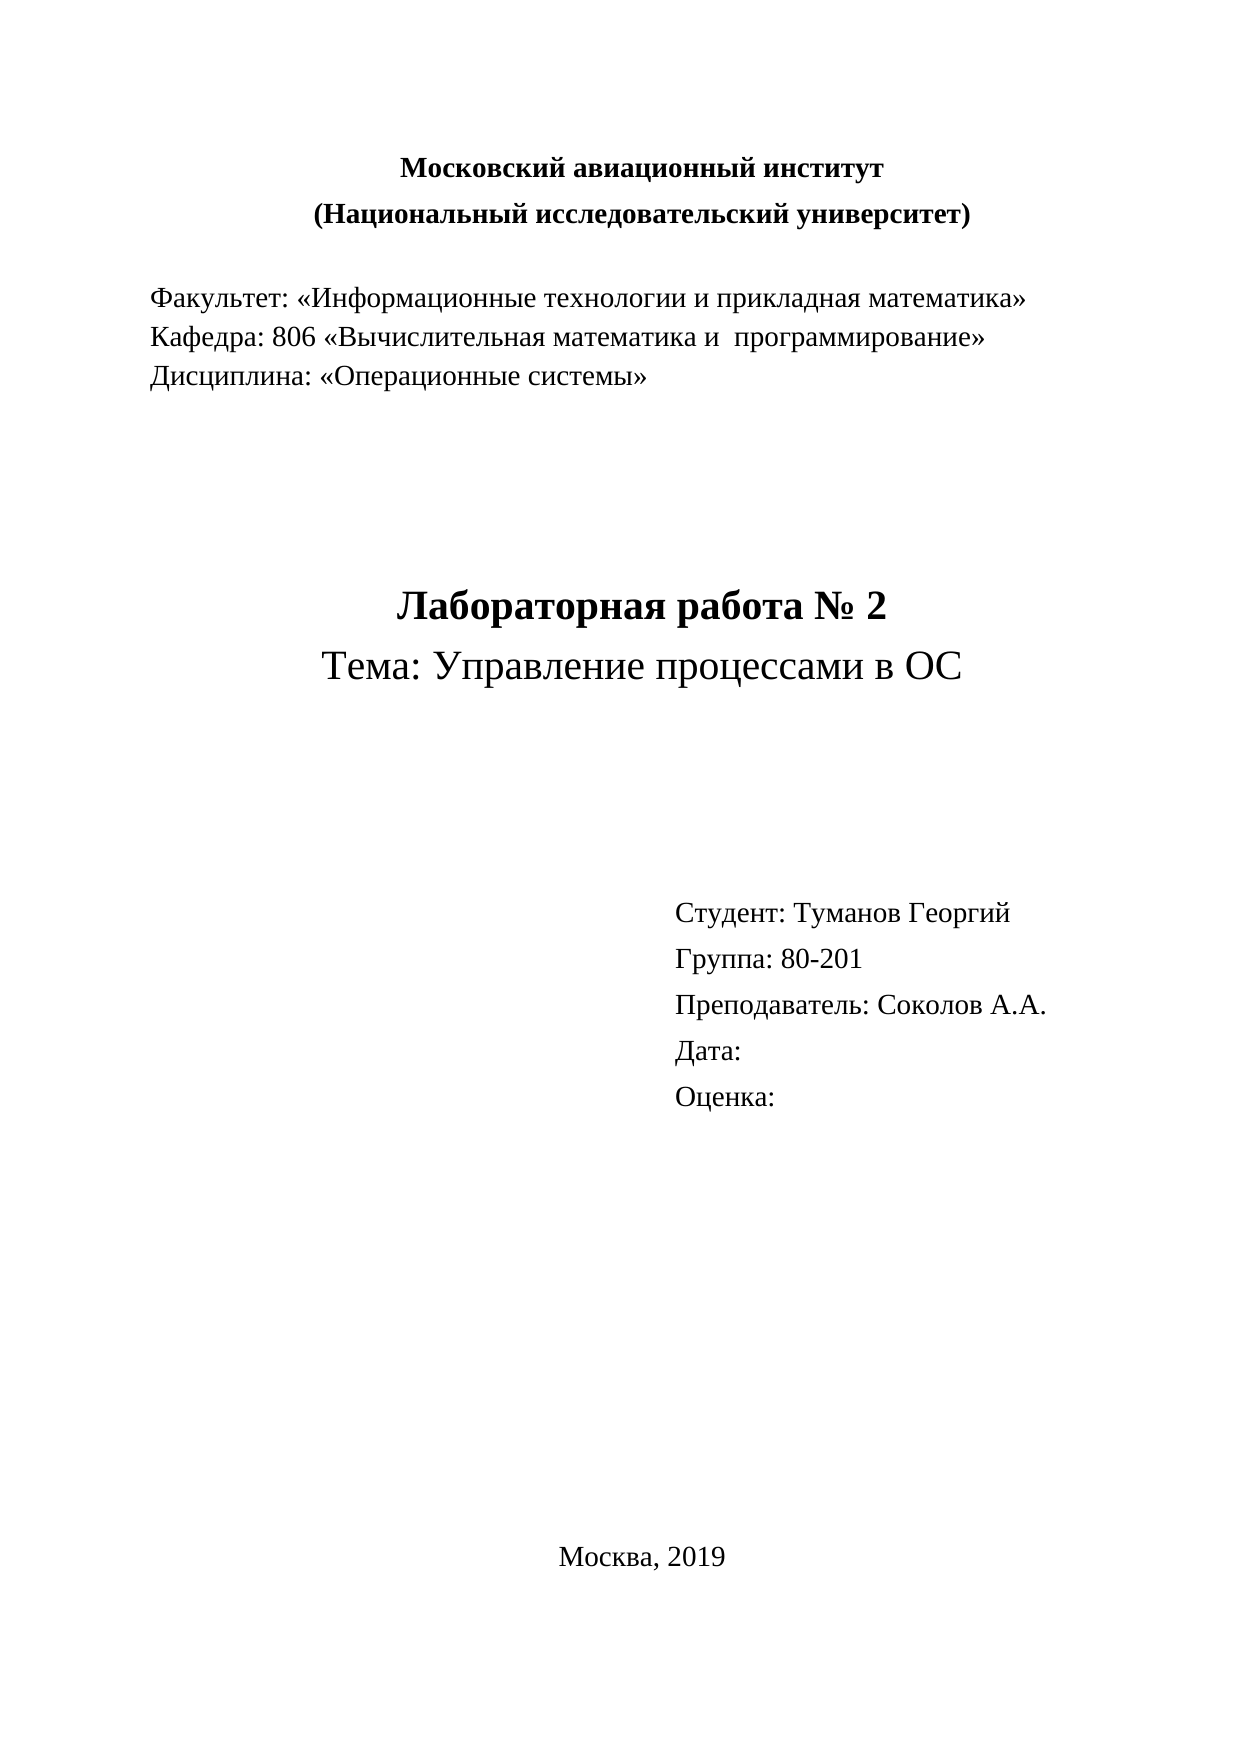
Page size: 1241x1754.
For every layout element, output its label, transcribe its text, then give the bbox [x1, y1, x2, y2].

text Кафедра: 806 «Вычислительная математика и программирование» [150, 319, 1090, 353]
text Студент: Туманов Георгий [667, 895, 1090, 928]
text Москва, 2019 [150, 1539, 1090, 1573]
text Тема: Управление процессами в ОС [150, 641, 1090, 689]
text Факультет: «Информационные технологии и прикладная математика» [150, 281, 1090, 314]
text Оценка: [667, 1079, 1090, 1113]
text Преподаватель: Соколов А.А. [667, 987, 1090, 1021]
text (Национальный исследовательский университет) [150, 196, 1090, 229]
text Группа: 80-201 [667, 941, 1090, 974]
text Дата: [667, 1033, 1090, 1067]
text Дисциплина: «Операционные системы» [150, 358, 1090, 391]
text Московский авиационный институт [150, 150, 1090, 183]
text Лабораторная работа № 2 [150, 580, 1090, 628]
